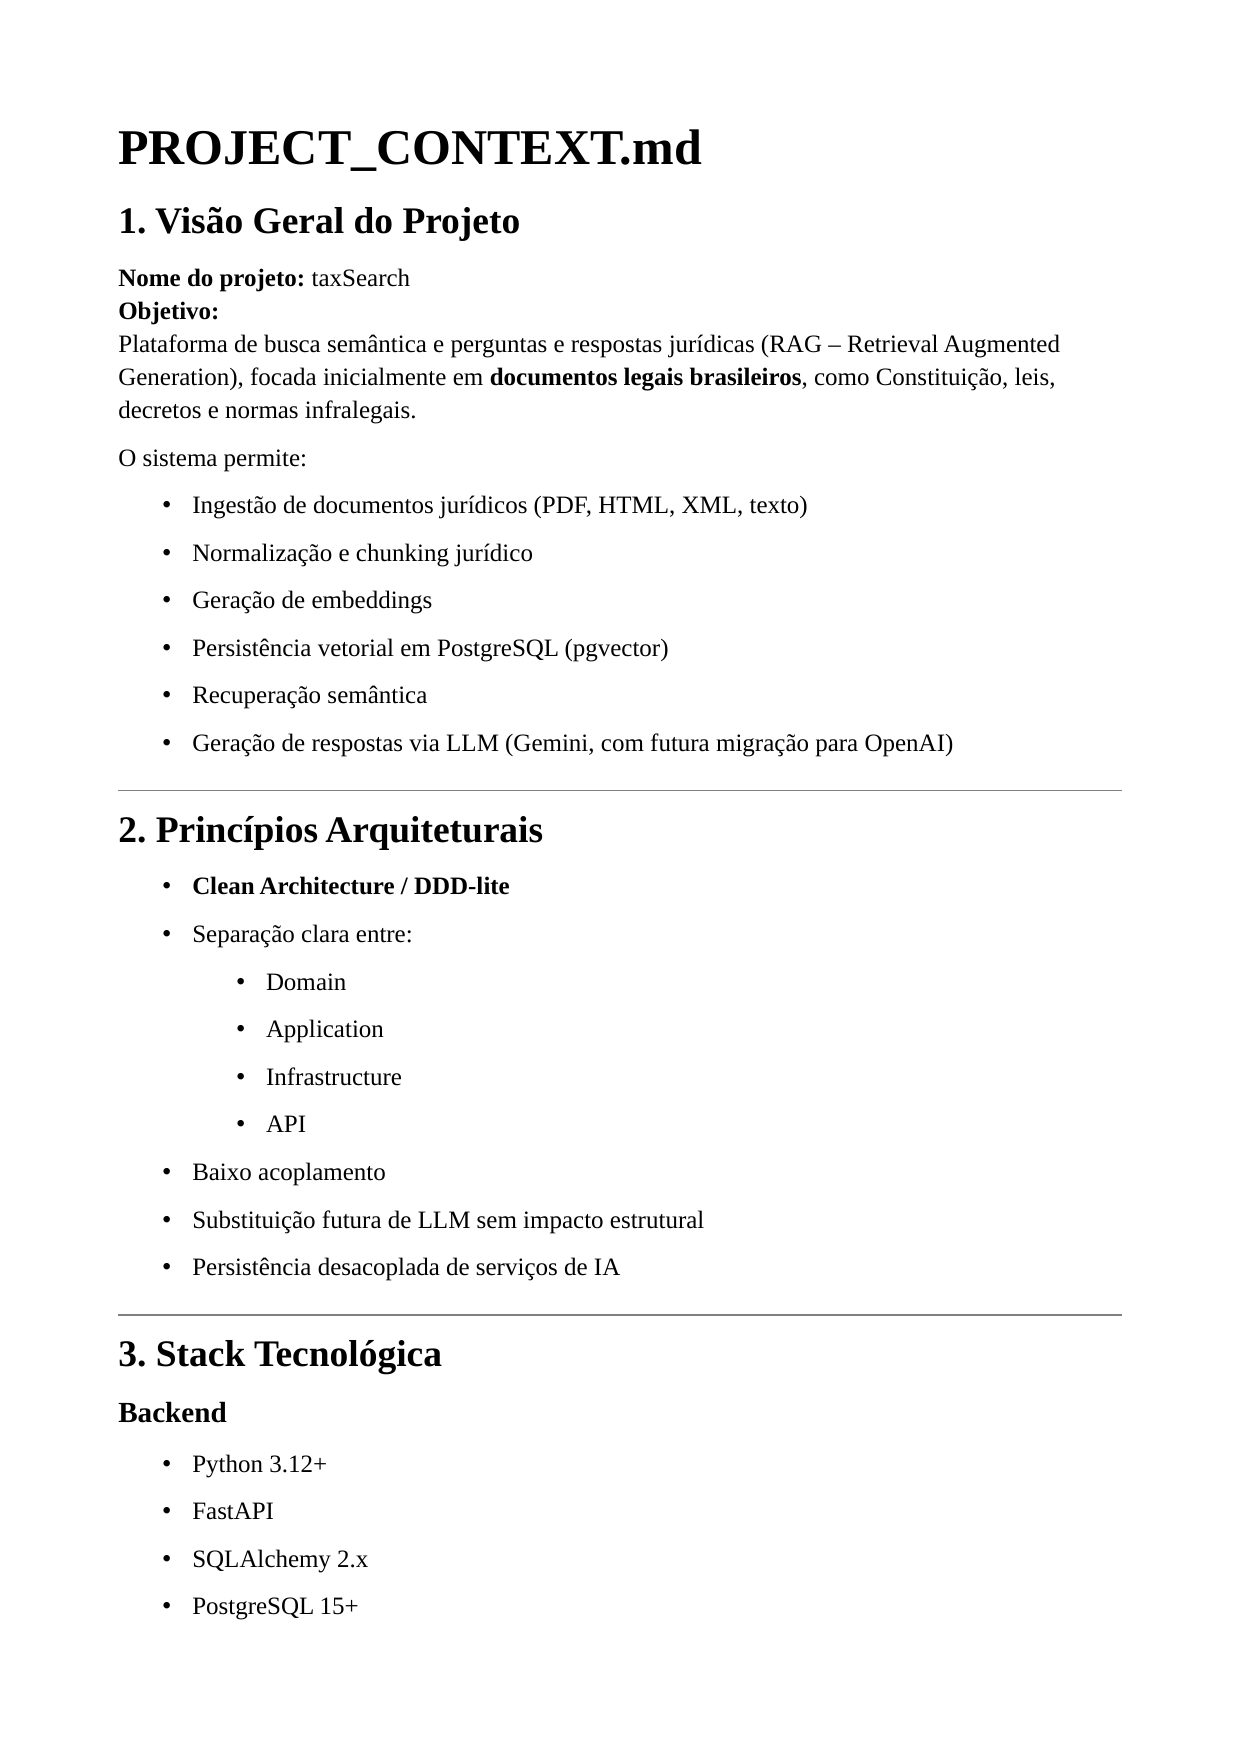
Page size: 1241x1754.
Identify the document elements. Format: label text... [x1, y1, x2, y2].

list Clean Architecture / DDD-lite [162, 871, 1122, 900]
text O sistema permite: [118, 443, 1122, 471]
list Persistência desacoplada de serviços de IA [162, 1252, 1122, 1281]
list Normalização e chunking jurídico [162, 538, 1122, 567]
subtitle PROJECT_CONTEXT.md [118, 118, 1122, 176]
list PostgreSQL 15+ [162, 1591, 1122, 1620]
list API [236, 1109, 1122, 1138]
list SQLAlchemy 2.x [162, 1544, 1122, 1573]
subtitle Backend [118, 1396, 1122, 1429]
list Application [236, 1014, 1122, 1043]
list Baixo acoplamento [162, 1157, 1122, 1186]
list Infrastructure [236, 1062, 1122, 1091]
list Separação clara entre: [162, 919, 1122, 948]
subtitle 2. Princípios Arquiteturais [118, 807, 1122, 850]
subtitle 3. Stack Tecnológica [118, 1331, 1122, 1374]
list Geração de respostas via LLM (Gemini, com futura migração para OpenAI) [162, 728, 1122, 757]
list Domain [236, 967, 1122, 995]
list FastAPI [162, 1496, 1122, 1525]
list Recuperação semântica [162, 681, 1122, 709]
list Python 3.12+ [162, 1449, 1122, 1477]
list Substituição futura de LLM sem impacto estrutural [162, 1205, 1122, 1233]
text Nome do projeto: taxSearch Objetivo: Plataforma de busca semântica e perguntas e respostas jurídicas (RAG – Retrieval Augmented Generation), focada inicialmente em documentos legais brasileiros, como Constituição, leis, decretos e normas infralegais. [118, 263, 1122, 424]
list Geração de embeddings [162, 585, 1122, 614]
list Ingestão de documentos jurídicos (PDF, HTML, XML, texto) [162, 490, 1122, 519]
subtitle 1. Visão Geral do Projeto [118, 199, 1122, 242]
list Persistência vetorial em PostgreSQL (pgvector) [162, 633, 1122, 662]
